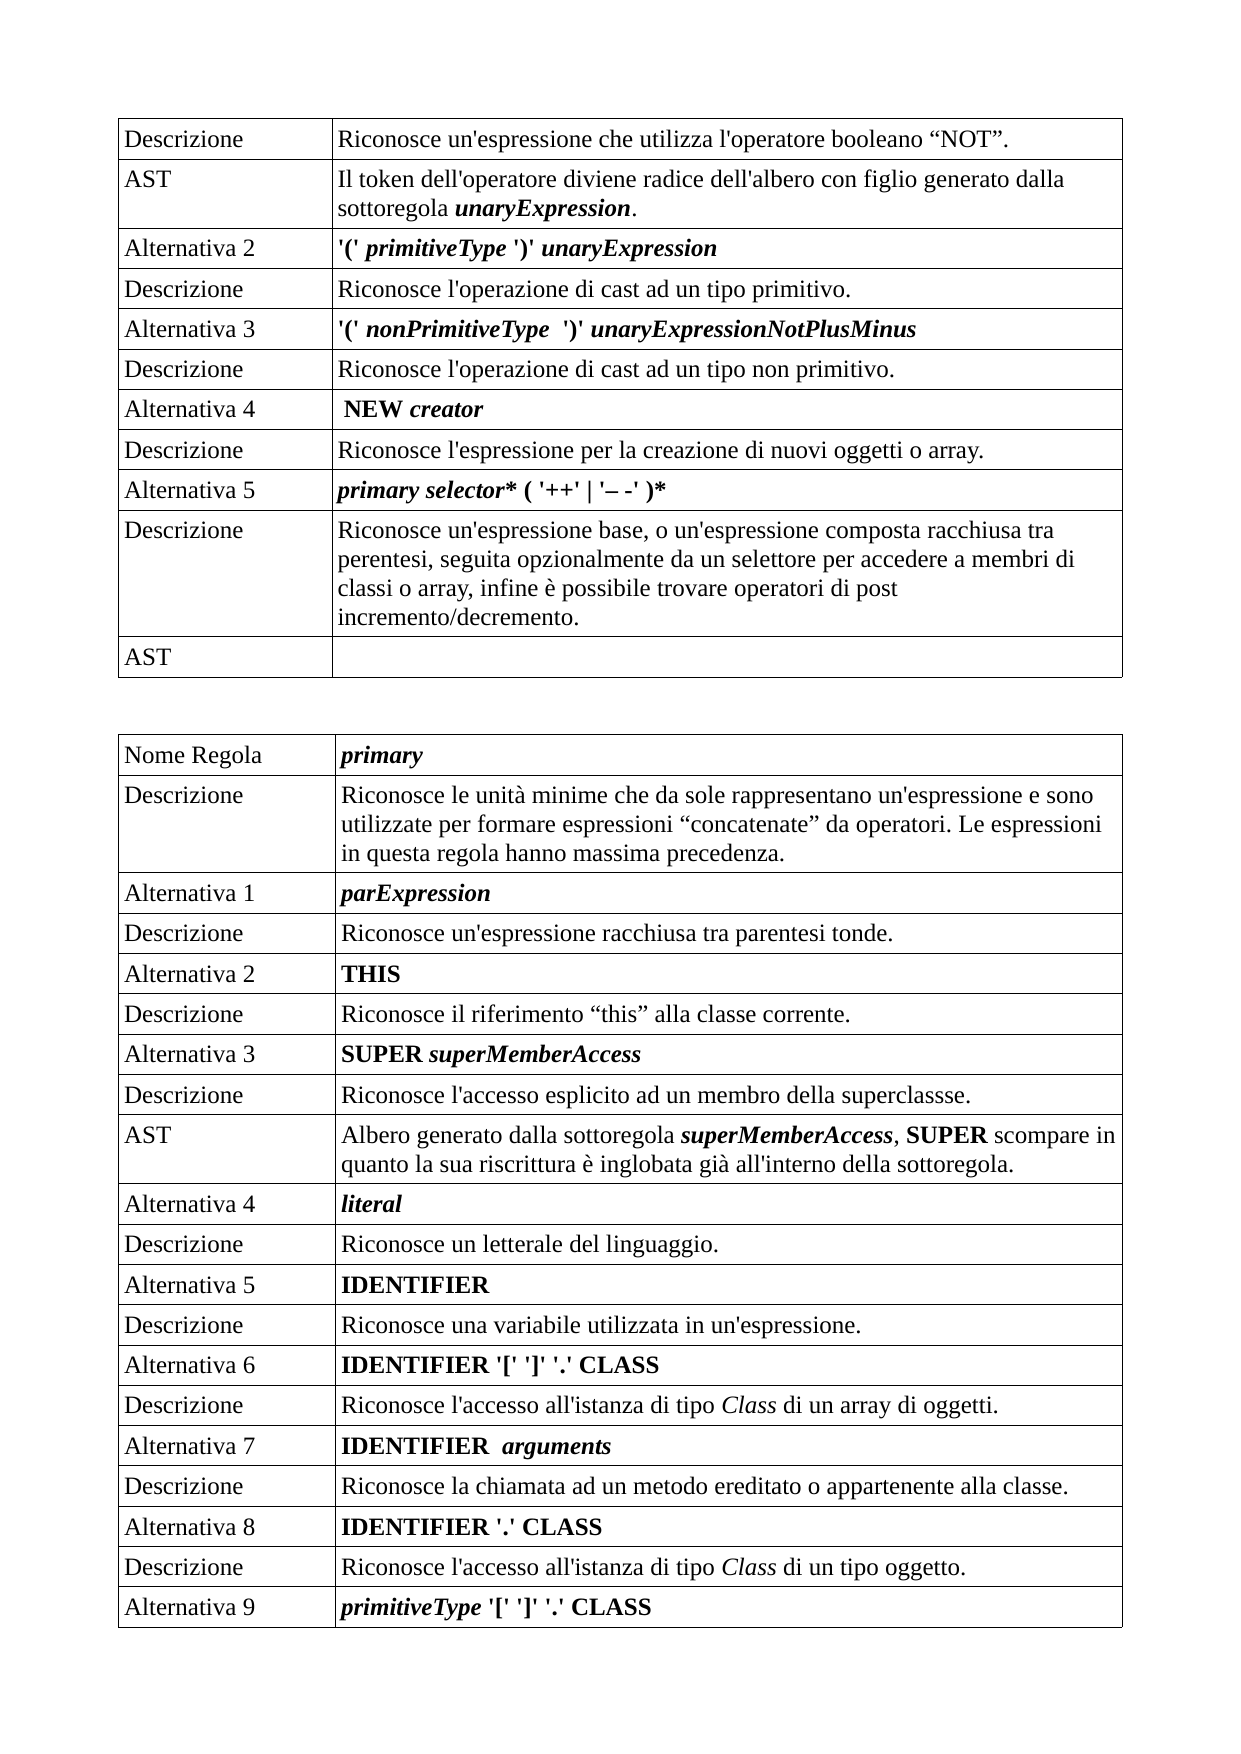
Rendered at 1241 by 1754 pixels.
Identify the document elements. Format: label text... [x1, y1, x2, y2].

table_cell Riconosce le unità minime che da sole rappresentano un'espressione e sono utilizzate per formare espressioni “concatenate” da operatori. Le espressioni in questa regola hanno massima precedenza. [336, 776, 1122, 872]
table_cell IDENTIFIER [336, 1265, 1122, 1304]
table_header Nome Regola [119, 735, 335, 774]
table_cell NEW creator [333, 390, 1122, 429]
table_cell AST [119, 637, 332, 677]
table_cell '(' primitiveType ')' unaryExpression [333, 229, 1122, 268]
table_cell Alternativa 3 [119, 1035, 335, 1074]
table_cell Riconosce l'accesso esplicito ad un membro della superclassse. [336, 1075, 1122, 1114]
table_cell Descrizione [119, 350, 332, 389]
table_cell Riconosce il riferimento “this” alla classe corrente. [336, 994, 1122, 1033]
table_cell Alternativa 2 [119, 954, 335, 993]
table_cell Riconosce l'accesso all'istanza di tipo Class di un tipo oggetto. [336, 1547, 1122, 1586]
table_cell Descrizione [119, 914, 335, 953]
table_cell Descrizione [119, 1466, 335, 1506]
table_cell Alternativa 2 [119, 229, 332, 268]
table_cell Riconosce un letterale del linguaggio. [336, 1225, 1122, 1264]
table_cell Descrizione [119, 511, 332, 636]
table_cell IDENTIFIER arguments [336, 1426, 1122, 1465]
table_cell literal [336, 1184, 1122, 1223]
table_cell IDENTIFIER '[' ']' '.' CLASS [336, 1346, 1122, 1385]
table_cell Alternativa 4 [119, 1184, 335, 1223]
table_cell Descrizione [119, 776, 335, 872]
table_cell Riconosce l'operazione di cast ad un tipo primitivo. [333, 269, 1122, 308]
table_cell Descrizione [119, 994, 335, 1033]
table_cell Alternativa 7 [119, 1426, 335, 1465]
table_cell Descrizione [119, 1547, 335, 1586]
table_cell AST [119, 160, 332, 227]
table_cell [333, 637, 1122, 677]
table_cell Alternativa 5 [119, 470, 332, 510]
table_cell Riconosce un'espressione base, o un'espressione composta racchiusa tra perentesi, seguita opzionalmente da un selettore per accedere a membri di classi o array, infine è possibile trovare operatori di post incremento/decremento. [333, 511, 1122, 636]
table_cell Alternativa 1 [119, 873, 335, 913]
table_cell Riconosce l'accesso all'istanza di tipo Class di un array di oggetti. [336, 1386, 1122, 1425]
table_cell Albero generato dalla sottoregola superMemberAccess, SUPER scompare in quanto la sua riscrittura è inglobata già all'interno della sottoregola. [336, 1115, 1122, 1183]
table_cell Descrizione [119, 430, 332, 469]
table_cell Alternativa 8 [119, 1507, 335, 1546]
table_cell Descrizione [119, 1305, 335, 1344]
table_cell Alternativa 6 [119, 1346, 335, 1385]
table_cell SUPER superMemberAccess [336, 1035, 1122, 1074]
table_cell AST [119, 1115, 335, 1183]
table_header primary [336, 735, 1122, 774]
table_cell Riconosce un'espressione che utilizza l'operatore booleano “NOT”. [333, 119, 1122, 158]
table_cell Riconosce l'espressione per la creazione di nuovi oggetti o array. [333, 430, 1122, 469]
table_cell Il token dell'operatore diviene radice dell'albero con figlio generato dalla sottoregola unaryExpression. [333, 160, 1122, 227]
table_cell Riconosce la chiamata ad un metodo ereditato o appartenente alla classe. [336, 1466, 1122, 1506]
table_cell primitiveType '[' ']' '.' CLASS [336, 1587, 1122, 1627]
table_cell Riconosce una variabile utilizzata in un'espressione. [336, 1305, 1122, 1344]
table_cell Alternativa 4 [119, 390, 332, 429]
table_cell primary selector* ( '++' | '– -' )* [333, 470, 1122, 510]
table_cell parExpression [336, 873, 1122, 913]
table_cell Descrizione [119, 1386, 335, 1425]
table_cell Descrizione [119, 269, 332, 308]
table_cell Riconosce l'operazione di cast ad un tipo non primitivo. [333, 350, 1122, 389]
table_cell THIS [336, 954, 1122, 993]
table_cell '(' nonPrimitiveType ')' unaryExpressionNotPlusMinus [333, 309, 1122, 348]
table_cell Descrizione [119, 1225, 335, 1264]
table_cell IDENTIFIER '.' CLASS [336, 1507, 1122, 1546]
table_cell Alternativa 5 [119, 1265, 335, 1304]
table_cell Alternativa 3 [119, 309, 332, 348]
table_cell Descrizione [119, 1075, 335, 1114]
table_cell Descrizione [119, 119, 332, 158]
table_cell Alternativa 9 [119, 1587, 335, 1627]
table_cell Riconosce un'espressione racchiusa tra parentesi tonde. [336, 914, 1122, 953]
